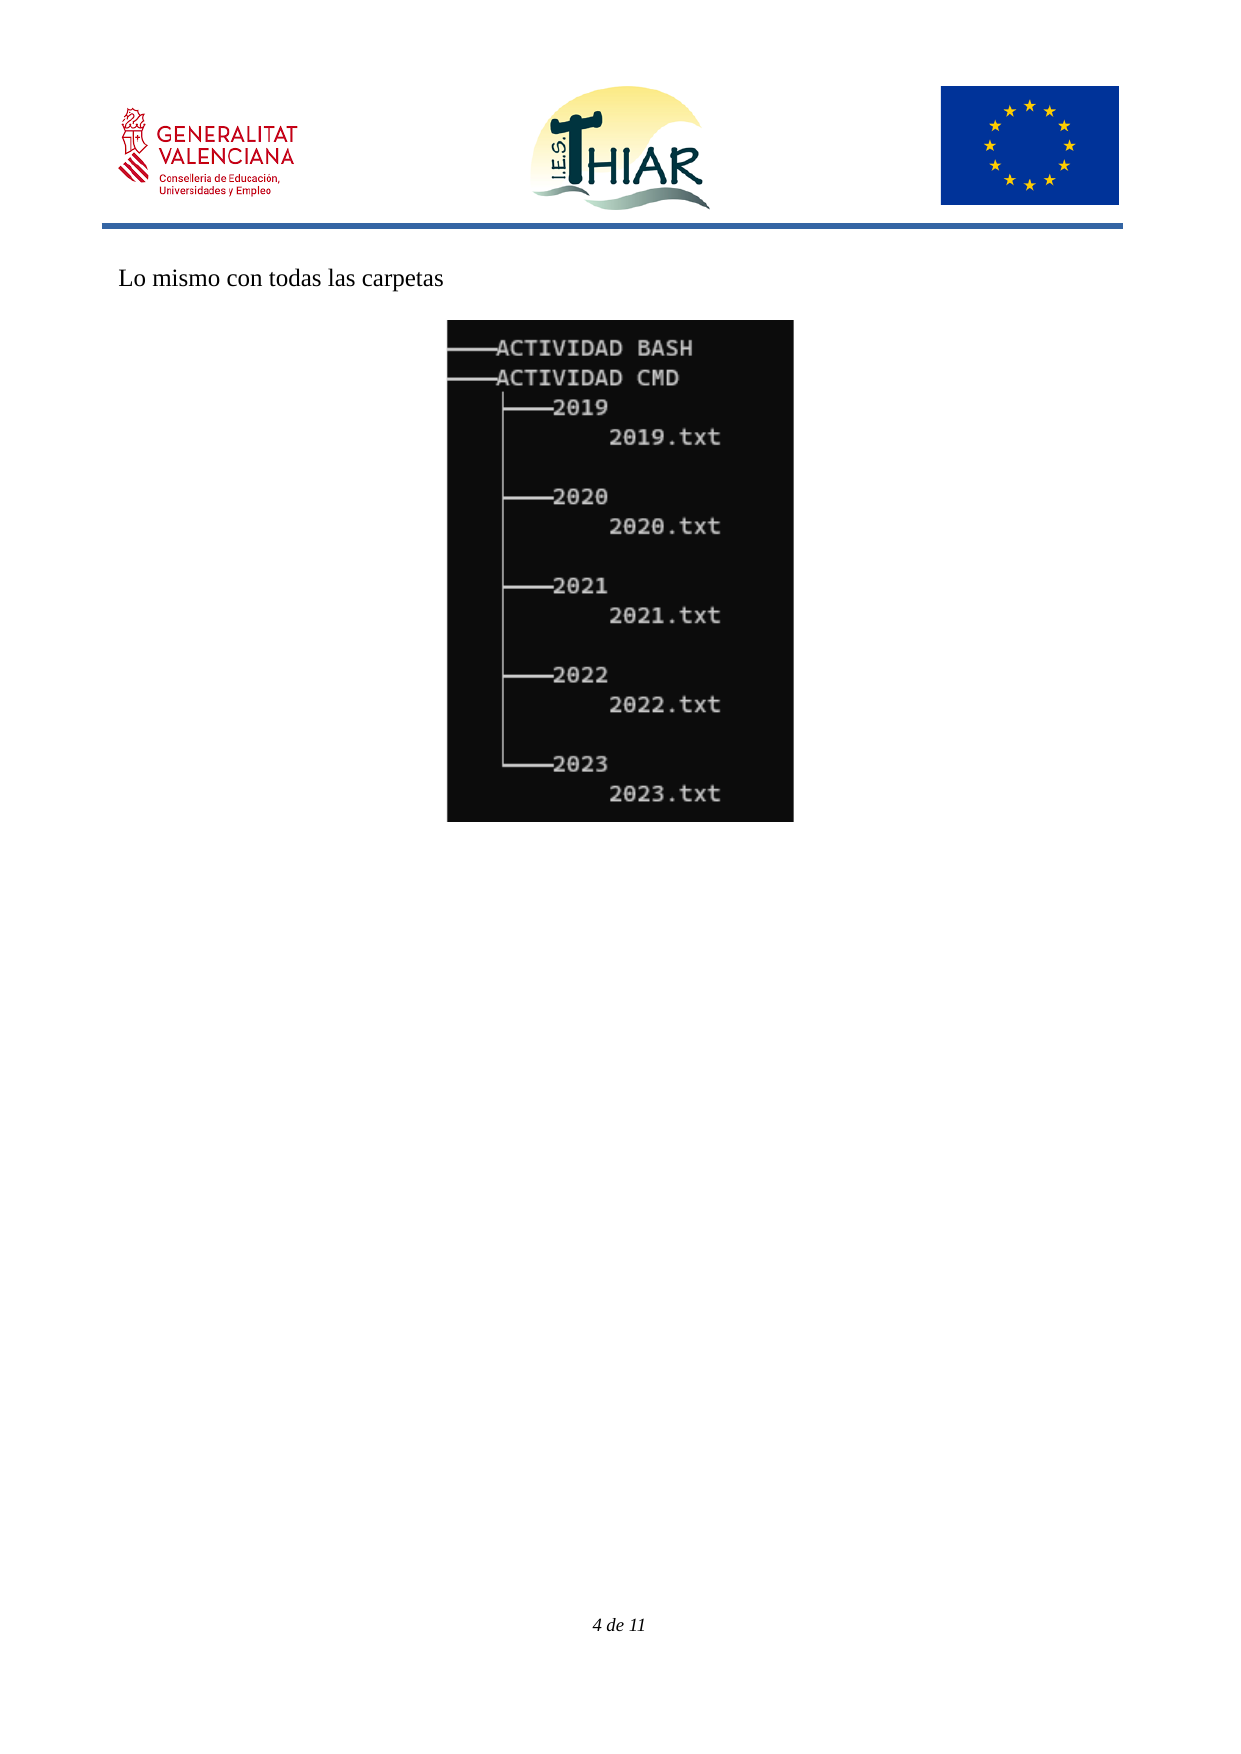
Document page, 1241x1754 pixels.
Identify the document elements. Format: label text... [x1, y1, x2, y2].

text Lo mismo con todas las carpetas [118, 263, 1122, 291]
picture [530, 86, 710, 210]
picture [112, 103, 308, 206]
picture [446, 320, 794, 822]
picture [940, 86, 1119, 205]
